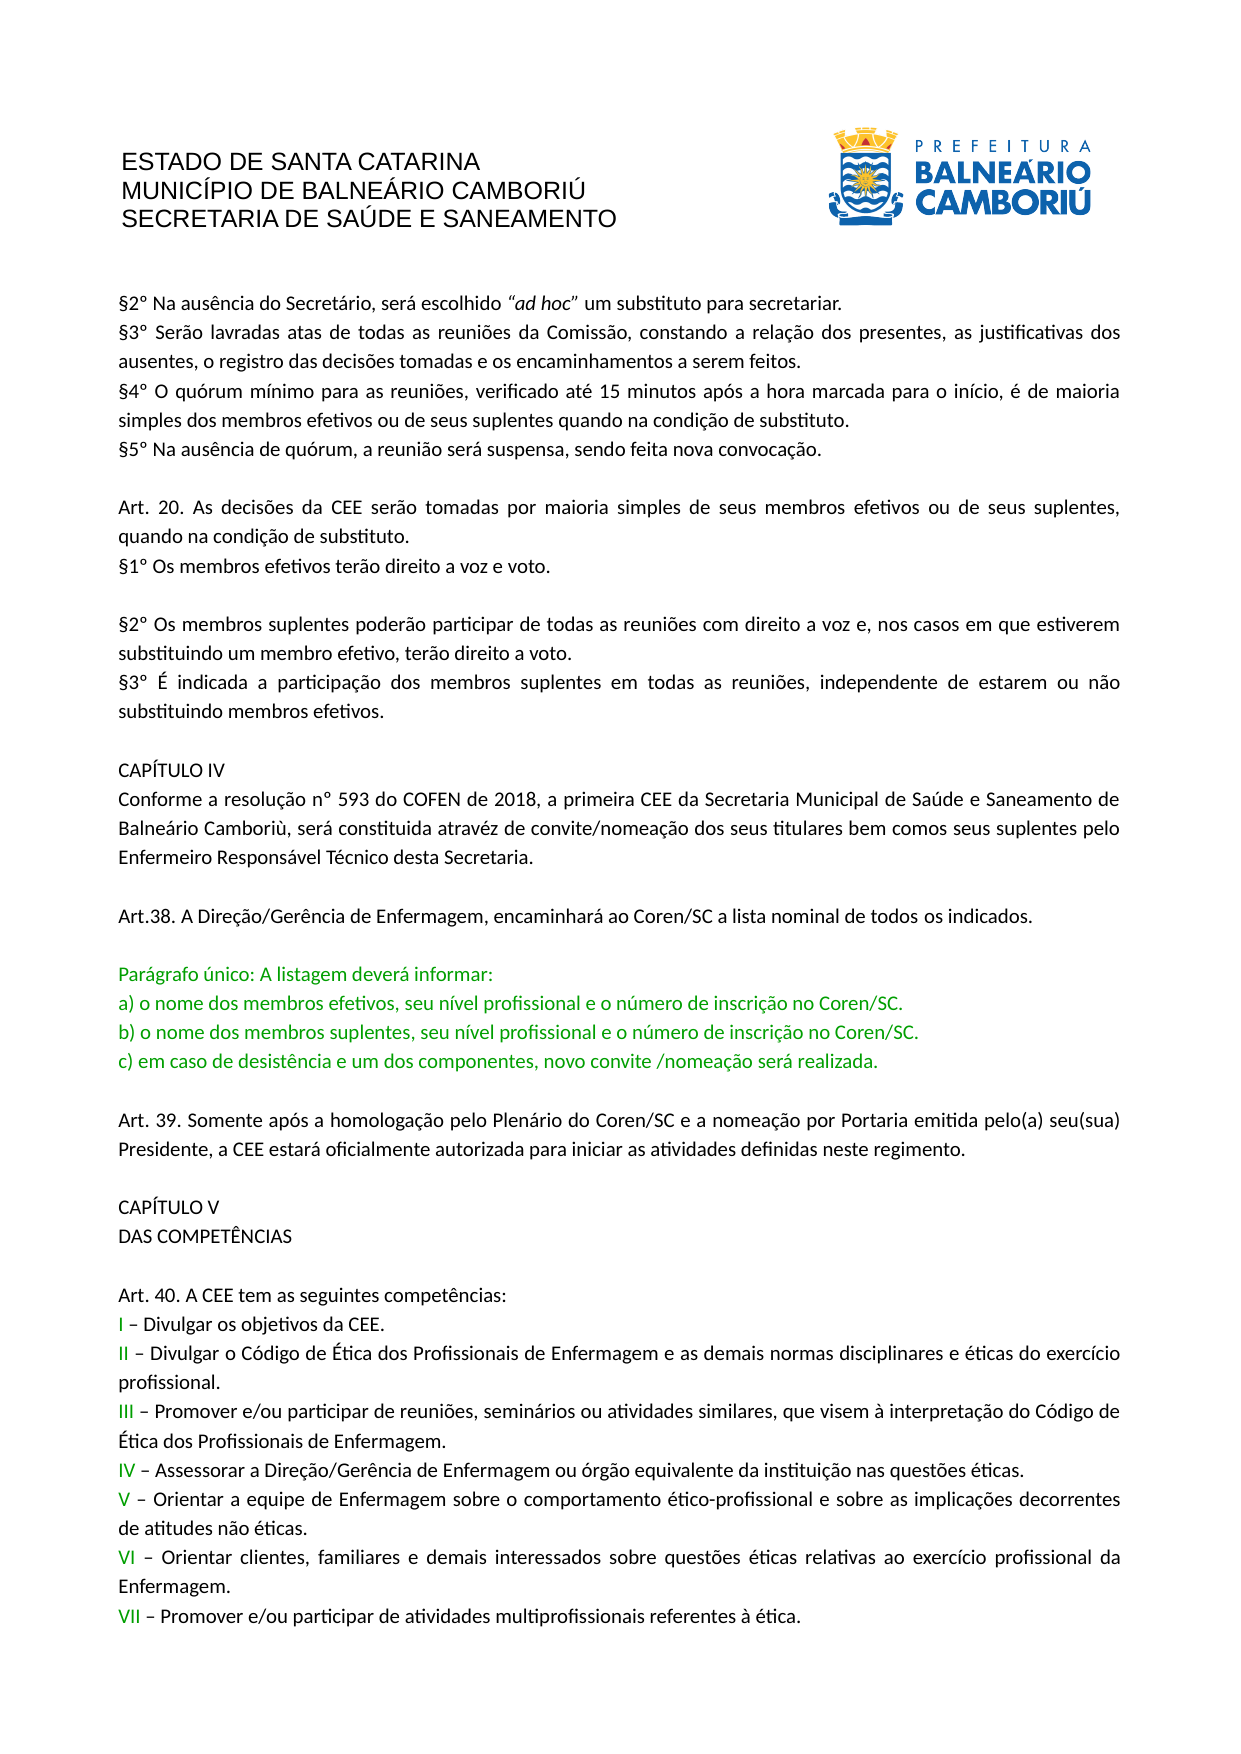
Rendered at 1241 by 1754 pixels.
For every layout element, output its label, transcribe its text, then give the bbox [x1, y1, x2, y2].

text §1º Os membros efetivos terão direito a voz e voto. [118, 549, 1122, 578]
text VII – Promover e/ou participar de atividades multiprofissionais referentes à ética. [118, 1599, 1122, 1628]
text Art. 39. Somente após a homologação pelo Plenário do Coren/SC e a nomeação por Portaria emitida pelo(a) seu(sua) Presidente, a CEE estará oficialmente autorizada para iniciar as atividades definidas neste regimento. [118, 1103, 1122, 1162]
text II – Divulgar o Código de Ética dos Profissionais de Enfermagem e as demais normas disciplinares e éticas do exercício profissional. [118, 1337, 1122, 1395]
text Parágrafo único: A listagem deverá informar: [118, 957, 1122, 987]
picture [873, 133, 1091, 227]
text DAS COMPETÊNCIAS [118, 1220, 1122, 1249]
text CAPÍTULO IV [118, 753, 1122, 782]
text Art. 20. As decisões da CEE serão tomadas por maioria simples de seus membros efetivos ou de seus suplentes, quando na condição de substituto. [118, 491, 1122, 549]
text c) em caso de desistência e um dos componentes, novo convite /nomeação será realizada. [118, 1045, 1122, 1074]
text I – Divulgar os objetivos da CEE. [118, 1307, 1122, 1337]
text III – Promover e/ou participar de reuniões, seminários ou atividades similares, que visem à interpretação do Código de Ética dos Profissionais de Enfermagem. [118, 1395, 1122, 1453]
text V – Orientar a equipe de Enfermagem sobre o comportamento ético-profissional e sobre as implicações decorrentes de atitudes não éticas. [118, 1482, 1122, 1541]
text §4º O quórum mínimo para as reuniões, verificado até 15 minutos após a hora marcada para o início, é de maioria simples dos membros efetivos ou de seus suplentes quando na condição de substituto. [118, 374, 1122, 432]
text VI – Orientar clientes, familiares e demais interessados sobre questões éticas relativas ao exercício profissional da Enfermagem. [118, 1541, 1122, 1599]
text a) o nome dos membros efetivos, seu nível profissional e o número de inscrição no Coren/SC. [118, 987, 1122, 1016]
text CAPÍTULO V [118, 1191, 1122, 1220]
text §5º Na ausência de quórum, a reunião será suspensa, sendo feita nova convocação. [118, 432, 1122, 462]
text IV – Assessorar a Direção/Gerência de Enfermagem ou órgão equivalente da instituição nas questões éticas. [118, 1453, 1122, 1482]
text Art. 40. A CEE tem as seguintes competências: [118, 1278, 1122, 1307]
text §3º É indicada a participação dos membros suplentes em todas as reuniões, independente de estarem ou não substituindo membros efetivos. [118, 666, 1122, 724]
text b) o nome dos membros suplentes, seu nível profissional e o número de inscrição no Coren/SC. [118, 1016, 1122, 1045]
text §3º Serão lavradas atas de todas as reuniões da Comissão, constando a relação dos presentes, as justificativas dos ausentes, o registro das decisões tomadas e os encaminhamentos a serem feitos. [118, 316, 1122, 374]
text Conforme a resolução nº 593 do COFEN de 2018, a primeira CEE da Secretaria Municipal de Saúde e Saneamento de Balneário Camboriù, será constituida atravéz de convite/nomeação dos seus titulares bem comos seus suplentes pelo Enfermeiro Responsável Técnico desta Secretaria. [118, 782, 1122, 870]
text §2º Na ausência do Secretário, será escolhido “ad hoc” um substituto para secretariar. [118, 287, 1122, 316]
text §2º Os membros suplentes poderão participar de todas as reuniões com direito a voz e, nos casos em que estiverem substituindo um membro efetivo, terão direito a voto. [118, 607, 1122, 666]
text Art.38. A Direção/Gerência de Enfermagem, encaminhará ao Coren/SC a lista nominal de todos os indicados. [118, 899, 1122, 928]
